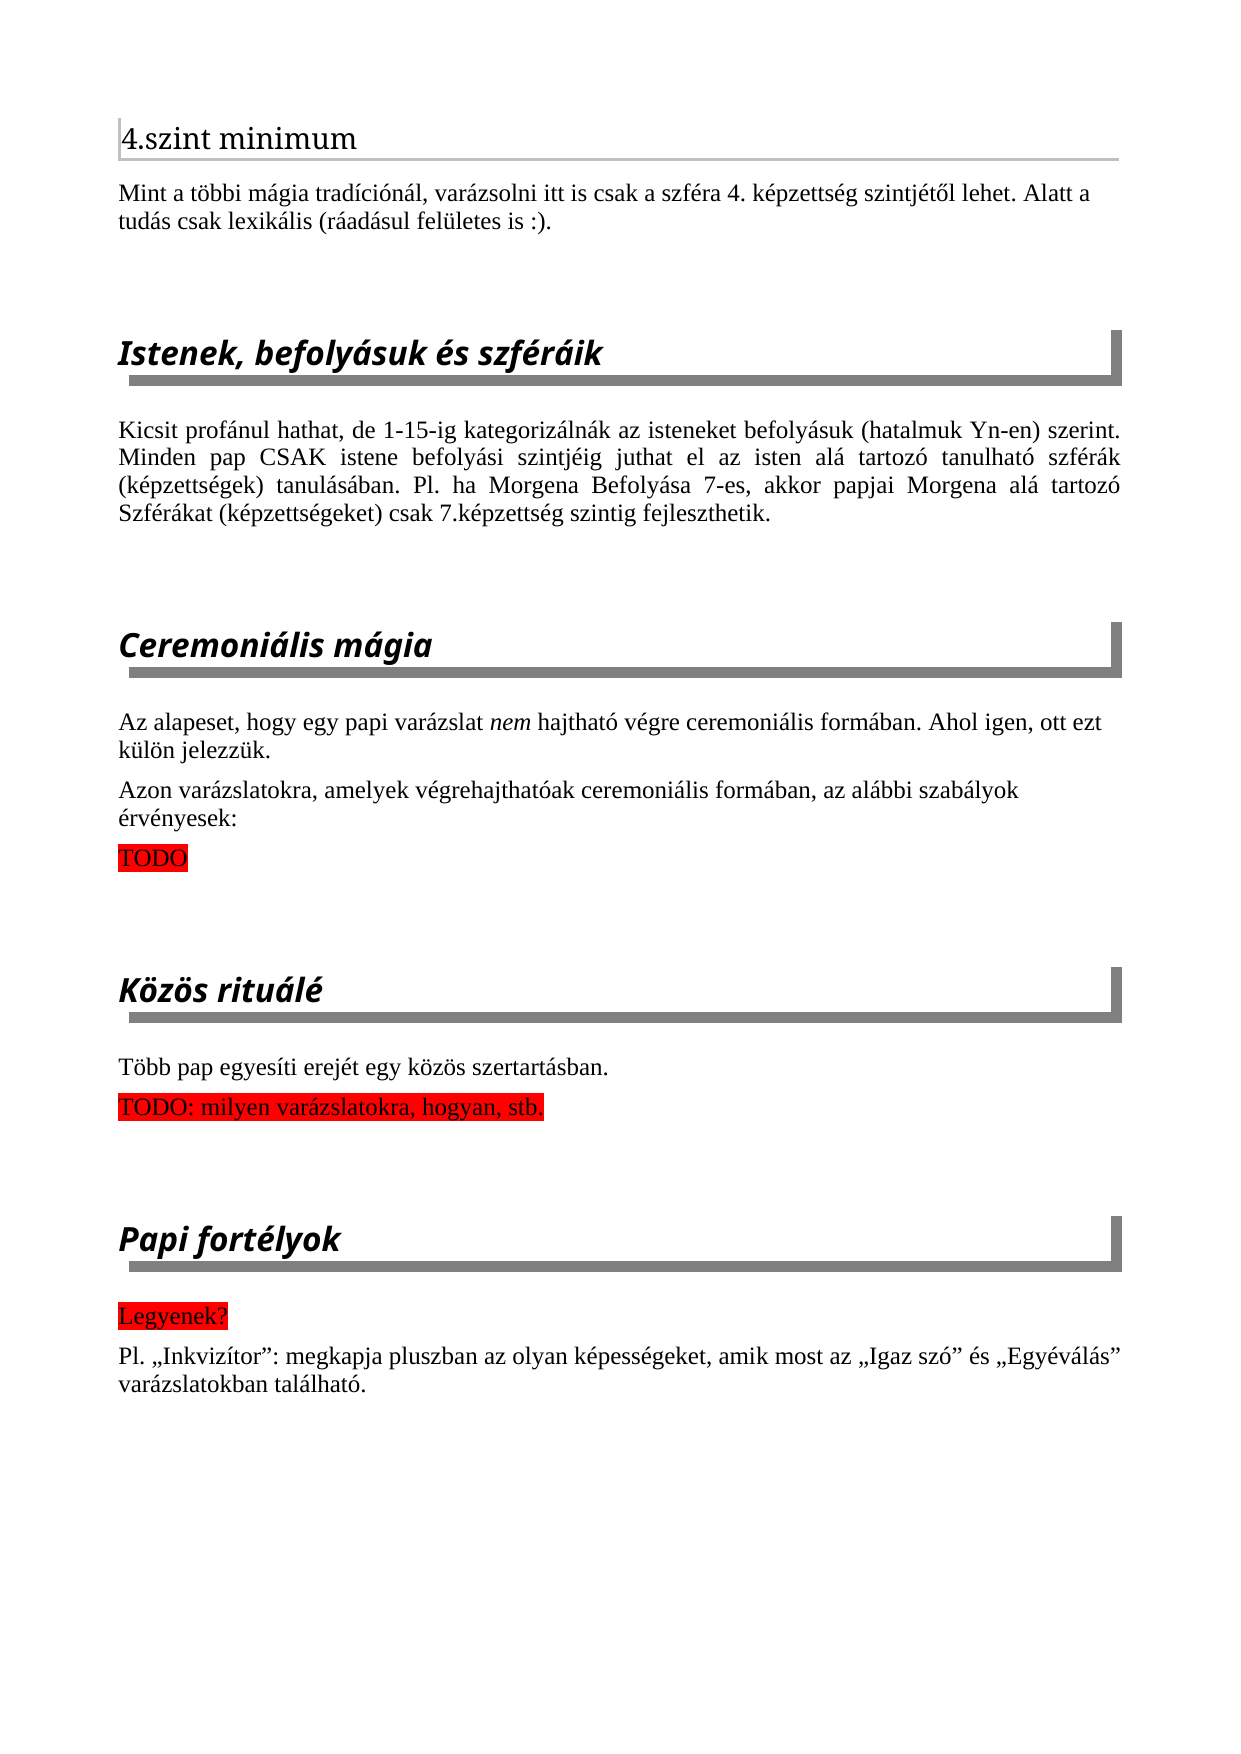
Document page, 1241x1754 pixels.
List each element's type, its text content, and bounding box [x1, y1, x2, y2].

text Az alapeset, hogy egy papi varázslat nem hajtható végre ceremoniális formában. Ahol igen, ott ezt külön jelezzük. [118, 708, 1122, 763]
subtitle Ceremoniális mágia [118, 622, 1111, 667]
text Mint a többi mágia tradíciónál, varázsolni itt is csak a szféra 4. képzettség szintjétől lehet. Alatt a tudás csak lexikális (ráadásul felületes is :). [118, 179, 1122, 234]
text Azon varázslatokra, amelyek végrehajthatóak ceremoniális formában, az alábbi szabályok érvényesek: [118, 776, 1122, 831]
text Pl. „Inkvizítor”: megkapja pluszban az olyan képességeket, amik most az „Igaz szó” és „Egyéválás” varázslatokban található. [118, 1342, 1122, 1398]
text Kicsit profánul hathat, de 1-15-ig kategorizálnák az isteneket befolyásuk (hatalmuk Yn-en) szerint. Minden pap CSAK istene befolyási szintjéig juthat el az isten alá tartozó tanulható szférák (képzettségek) tanulásában. Pl. ha Morgena Befolyása 7-es, akkor papjai Morgena alá tartozó Szférákat (képzettségeket) csak 7.képzettség szintig fejleszthetik. [118, 416, 1122, 527]
subtitle Papi fortélyok [118, 1216, 1111, 1261]
subtitle Istenek, befolyásuk és szféráik [118, 330, 1111, 375]
text TODO: milyen varázslatokra, hogyan, stb. [118, 1093, 1122, 1121]
text TODO [118, 844, 1122, 872]
subtitle 4.szint minimum [121, 118, 1122, 158]
text Legyenek? [118, 1302, 1122, 1330]
subtitle Közös rituálé [118, 967, 1111, 1012]
text Több pap egyesíti erejét egy közös szertartásban. [118, 1053, 1122, 1081]
